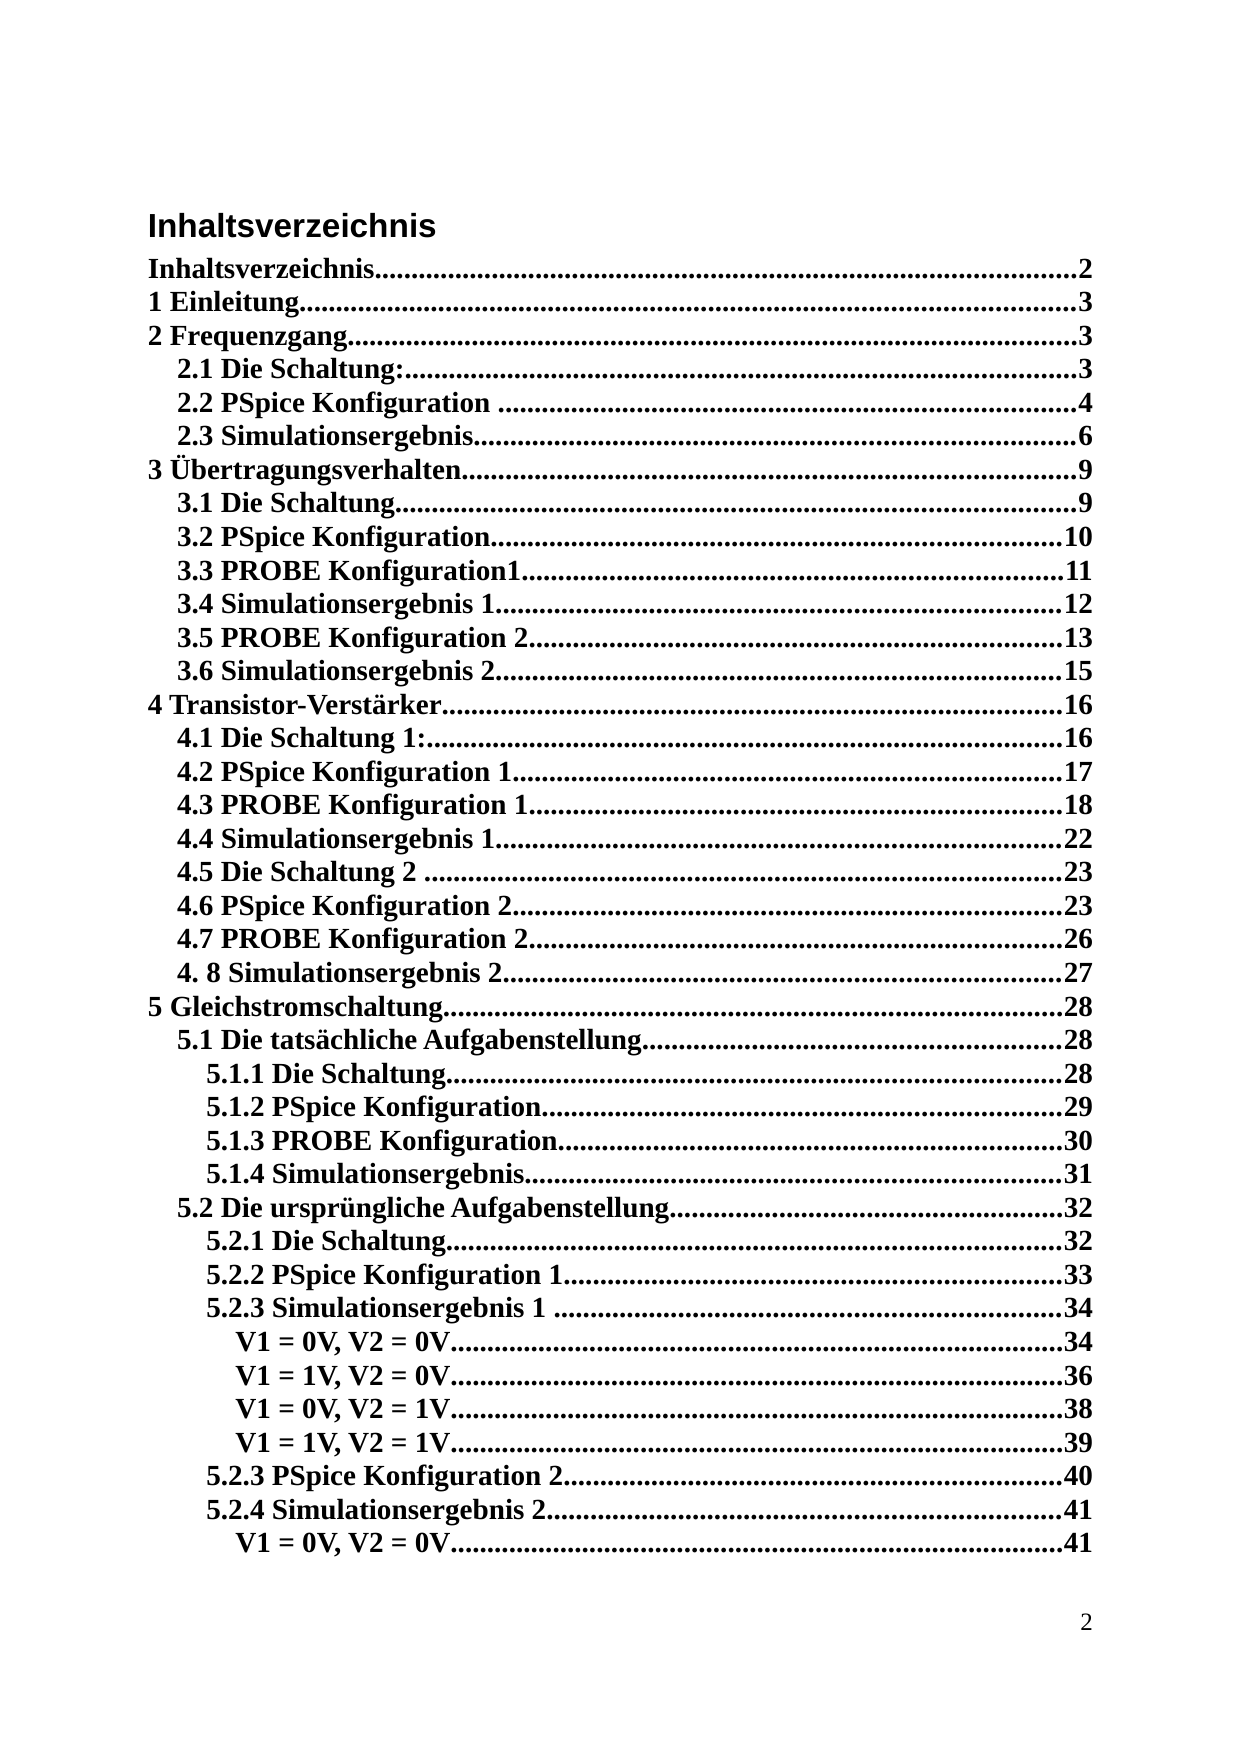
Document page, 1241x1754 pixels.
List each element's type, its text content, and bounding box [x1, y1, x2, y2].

text 3.3 PROBE Konfiguration1 11 [177, 553, 1093, 586]
text 5.2.4 Simulationsergebnis 2 41 [206, 1492, 1093, 1525]
subtitle Inhaltsverzeichnis [148, 206, 1093, 244]
text 2.3 Simulationsergebnis 6 [177, 418, 1093, 452]
text 2 Frequenzgang 3 [148, 318, 1093, 351]
text V1 = 0V, V2 = 1V 38 [235, 1391, 1093, 1425]
text 3 Übertragungsverhalten 9 [148, 452, 1093, 486]
text 3.5 PROBE Konfiguration 2 13 [177, 620, 1093, 653]
text 2.1 Die Schaltung: 3 [177, 351, 1093, 385]
text 4.6 PSpice Konfiguration 2 23 [177, 888, 1093, 922]
text 5.2 Die ursprüngliche Aufgabenstellung 32 [177, 1190, 1093, 1223]
text 4.3 PROBE Konfiguration 1 18 [177, 787, 1093, 821]
text 5.1.3 PROBE Konfiguration 30 [206, 1123, 1093, 1156]
text 4. 8 Simulationsergebnis 2 27 [177, 955, 1093, 989]
text 5 Gleichstromschaltung 28 [148, 989, 1093, 1022]
text 5.2.3 PSpice Konfiguration 2 40 [206, 1458, 1093, 1492]
text 5.1 Die tatsächliche Aufgabenstellung 28 [177, 1022, 1093, 1056]
text 4.2 PSpice Konfiguration 1 17 [177, 754, 1093, 787]
text 2.2 PSpice Konfiguration 4 [177, 385, 1093, 418]
text 5.1.4 Simulationsergebnis 31 [206, 1156, 1093, 1190]
text 4.5 Die Schaltung 2 23 [177, 854, 1093, 888]
text 5.2.3 Simulationsergebnis 1 34 [206, 1291, 1093, 1324]
text Inhaltsverzeichnis 2 [148, 251, 1093, 284]
text 4 Transistor-Verstärker 16 [148, 687, 1093, 720]
text V1 = 0V, V2 = 0V 41 [235, 1525, 1093, 1559]
text V1 = 1V, V2 = 0V 36 [235, 1358, 1093, 1391]
text 5.2.1 Die Schaltung 32 [206, 1223, 1093, 1257]
text 5.1.2 PSpice Konfiguration 29 [206, 1089, 1093, 1123]
text 3.4 Simulationsergebnis 1 12 [177, 586, 1093, 620]
text 3.1 Die Schaltung 9 [177, 486, 1093, 519]
text 4.7 PROBE Konfiguration 2 26 [177, 922, 1093, 955]
text 5.1.1 Die Schaltung 28 [206, 1056, 1093, 1089]
text 3.6 Simulationsergebnis 2 15 [177, 653, 1093, 687]
text V1 = 0V, V2 = 0V 34 [235, 1324, 1093, 1358]
text 3.2 PSpice Konfiguration 10 [177, 519, 1093, 553]
text 4.1 Die Schaltung 1: 16 [177, 720, 1093, 754]
text 1 Einleitung 3 [148, 284, 1093, 318]
text 5.2.2 PSpice Konfiguration 1 33 [206, 1257, 1093, 1291]
text 4.4 Simulationsergebnis 1 22 [177, 821, 1093, 854]
text V1 = 1V, V2 = 1V 39 [235, 1425, 1093, 1458]
